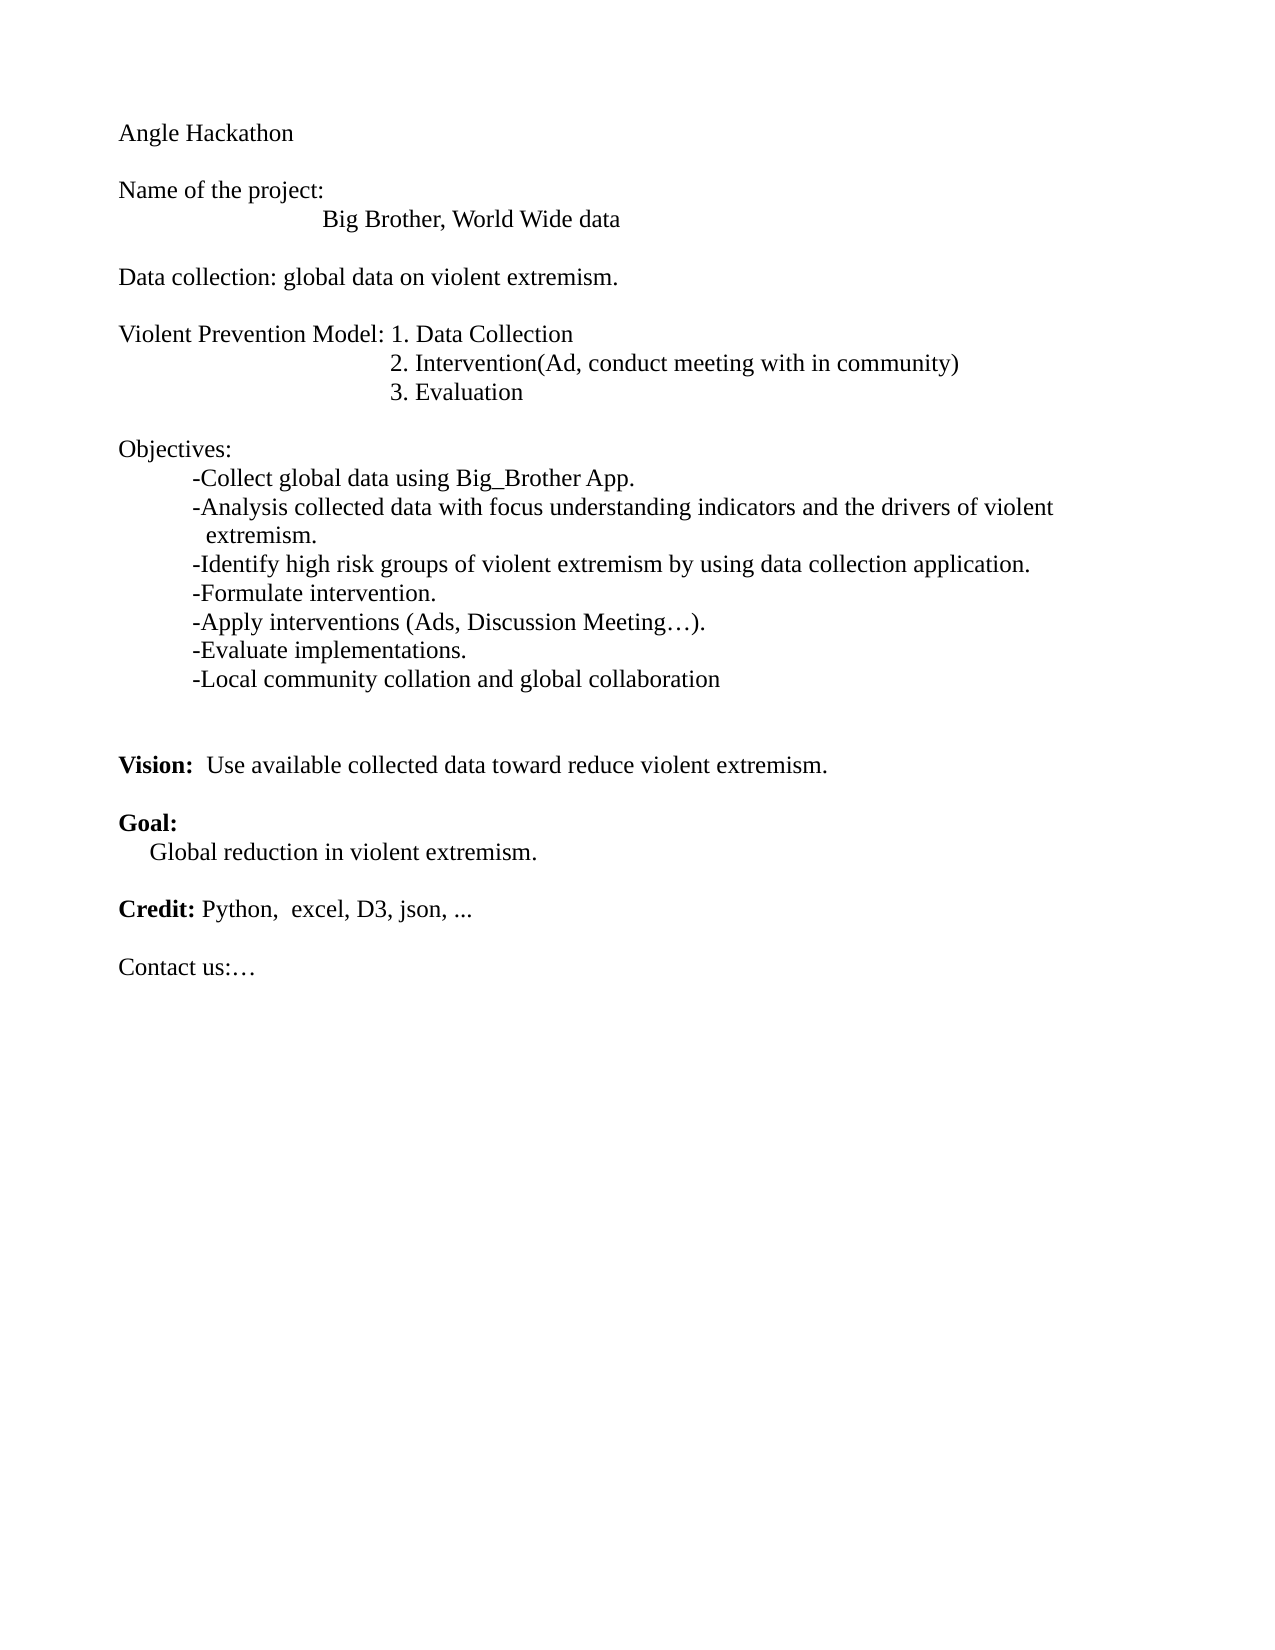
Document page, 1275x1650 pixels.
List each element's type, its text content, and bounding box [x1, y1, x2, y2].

text Name of the project: [118, 176, 1157, 204]
text Angle Hackathon [118, 118, 1157, 147]
text Goal: [118, 808, 1157, 837]
text -Local community collation and global collaboration [118, 664, 1157, 693]
text Credit: Python, excel, D3, json, ... [118, 894, 1157, 923]
text Contact us:… [118, 952, 1157, 981]
text 2. Intervention(Ad, conduct meeting with in community) [118, 348, 1157, 377]
text -Apply interventions (Ads, Discussion Meeting…). [118, 607, 1157, 636]
text -Formulate intervention. [118, 578, 1157, 607]
text 3. Evaluation [118, 377, 1157, 406]
text extremism. [118, 521, 1157, 549]
text Violent Prevention Model: 1. Data Collection [118, 319, 1157, 348]
text -Collect global data using Big_Brother App. [118, 463, 1157, 492]
text Global reduction in violent extremism. [118, 837, 1157, 866]
text -Analysis collected data with focus understanding indicators and the drivers of violent [118, 492, 1157, 521]
text Big Brother, World Wide data [118, 204, 1157, 233]
text -Identify high risk groups of violent extremism by using data collection application. [118, 549, 1157, 578]
text Vision: Use available collected data toward reduce violent extremism. [118, 751, 1157, 779]
text -Evaluate implementations. [118, 636, 1157, 664]
text Data collection: global data on violent extremism. [118, 262, 1157, 291]
text Objectives: [118, 434, 1157, 463]
